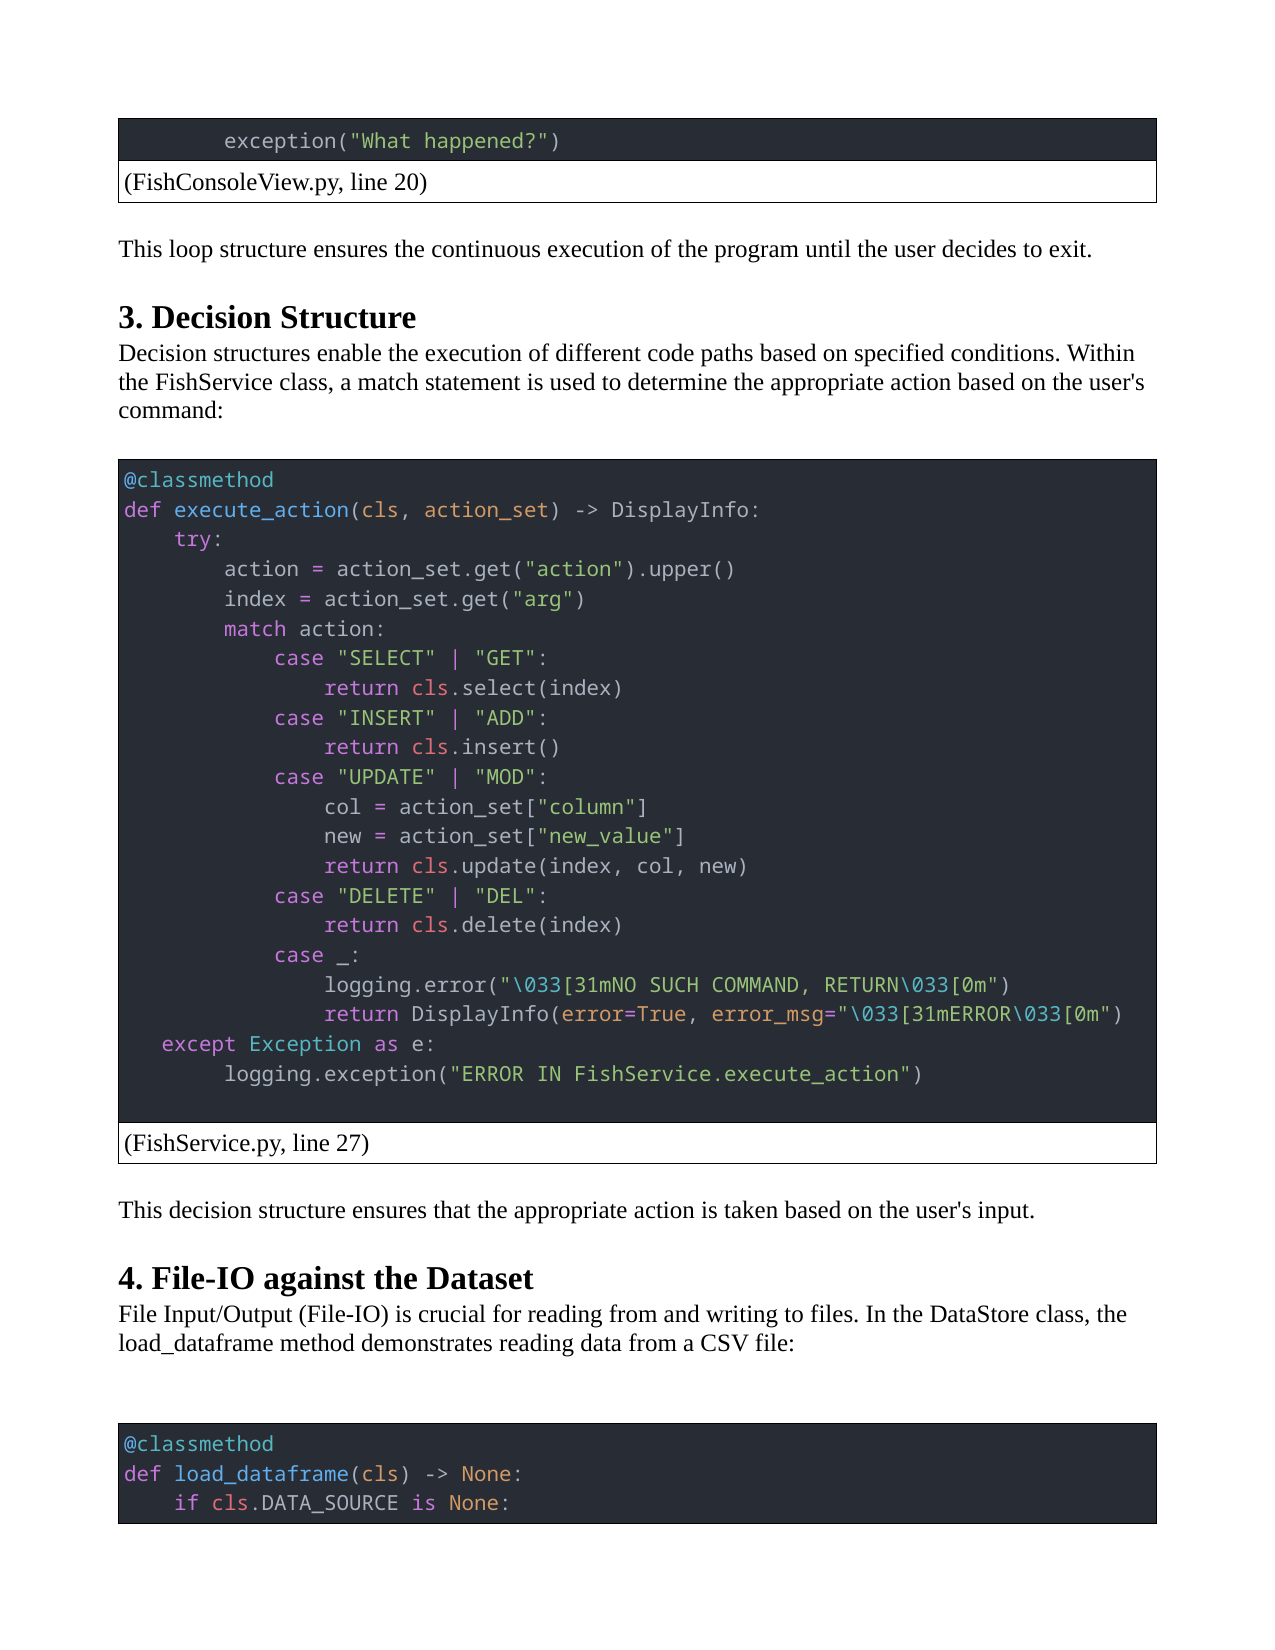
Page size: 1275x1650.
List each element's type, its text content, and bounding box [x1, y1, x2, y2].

text This loop structure ensures the continuous execution of the program until the user decides to exit. [118, 234, 1157, 263]
table_header exception("What happened?") [119, 119, 1156, 160]
table_cell (FishConsoleView.py, line 20) [119, 161, 1156, 202]
text 3. Decision Structure [118, 297, 1157, 335]
text Decision structures enable the execution of different code paths based on specified conditions. Within the FishService class, a match statement is used to determine the appropriate action based on the user's command: [118, 338, 1157, 424]
table_cell (FishService.py, line 27) [119, 1123, 1156, 1163]
text This decision structure ensures that the appropriate action is taken based on the user's input. [118, 1195, 1157, 1224]
table_header @classmethod def execute_action(cls, action_set) -> DisplayInfo: try: action = action_set.get("action").upper() index = action_set.get("arg") match action: case "SELECT" | "GET": return cls.select(index) case "INSERT" | "ADD": return cls.insert() case "UPDATE" | "MOD": col = action_set["column"] new = action_set["new_value"] return cls.update(index, col, new) case "DELETE" | "DEL": return cls.delete(index) case _: logging.error("\033[31mNO SUCH COMMAND, RETURN\033[0m") return DisplayInfo(error=True, error_msg="\033[31mERROR\033[0m") except Exception as e: logging.exception("ERROR IN FishService.execute_action") [119, 460, 1156, 1122]
text File Input/Output (File-IO) is crucial for reading from and writing to files. In the DataStore class, the load_dataframe method demonstrates reading data from a CSV file: [118, 1299, 1157, 1357]
text 4. File-IO against the Dataset [118, 1258, 1157, 1297]
table_header @classmethod def load_dataframe(cls) -> None: if cls.DATA_SOURCE is None: [119, 1424, 1156, 1523]
